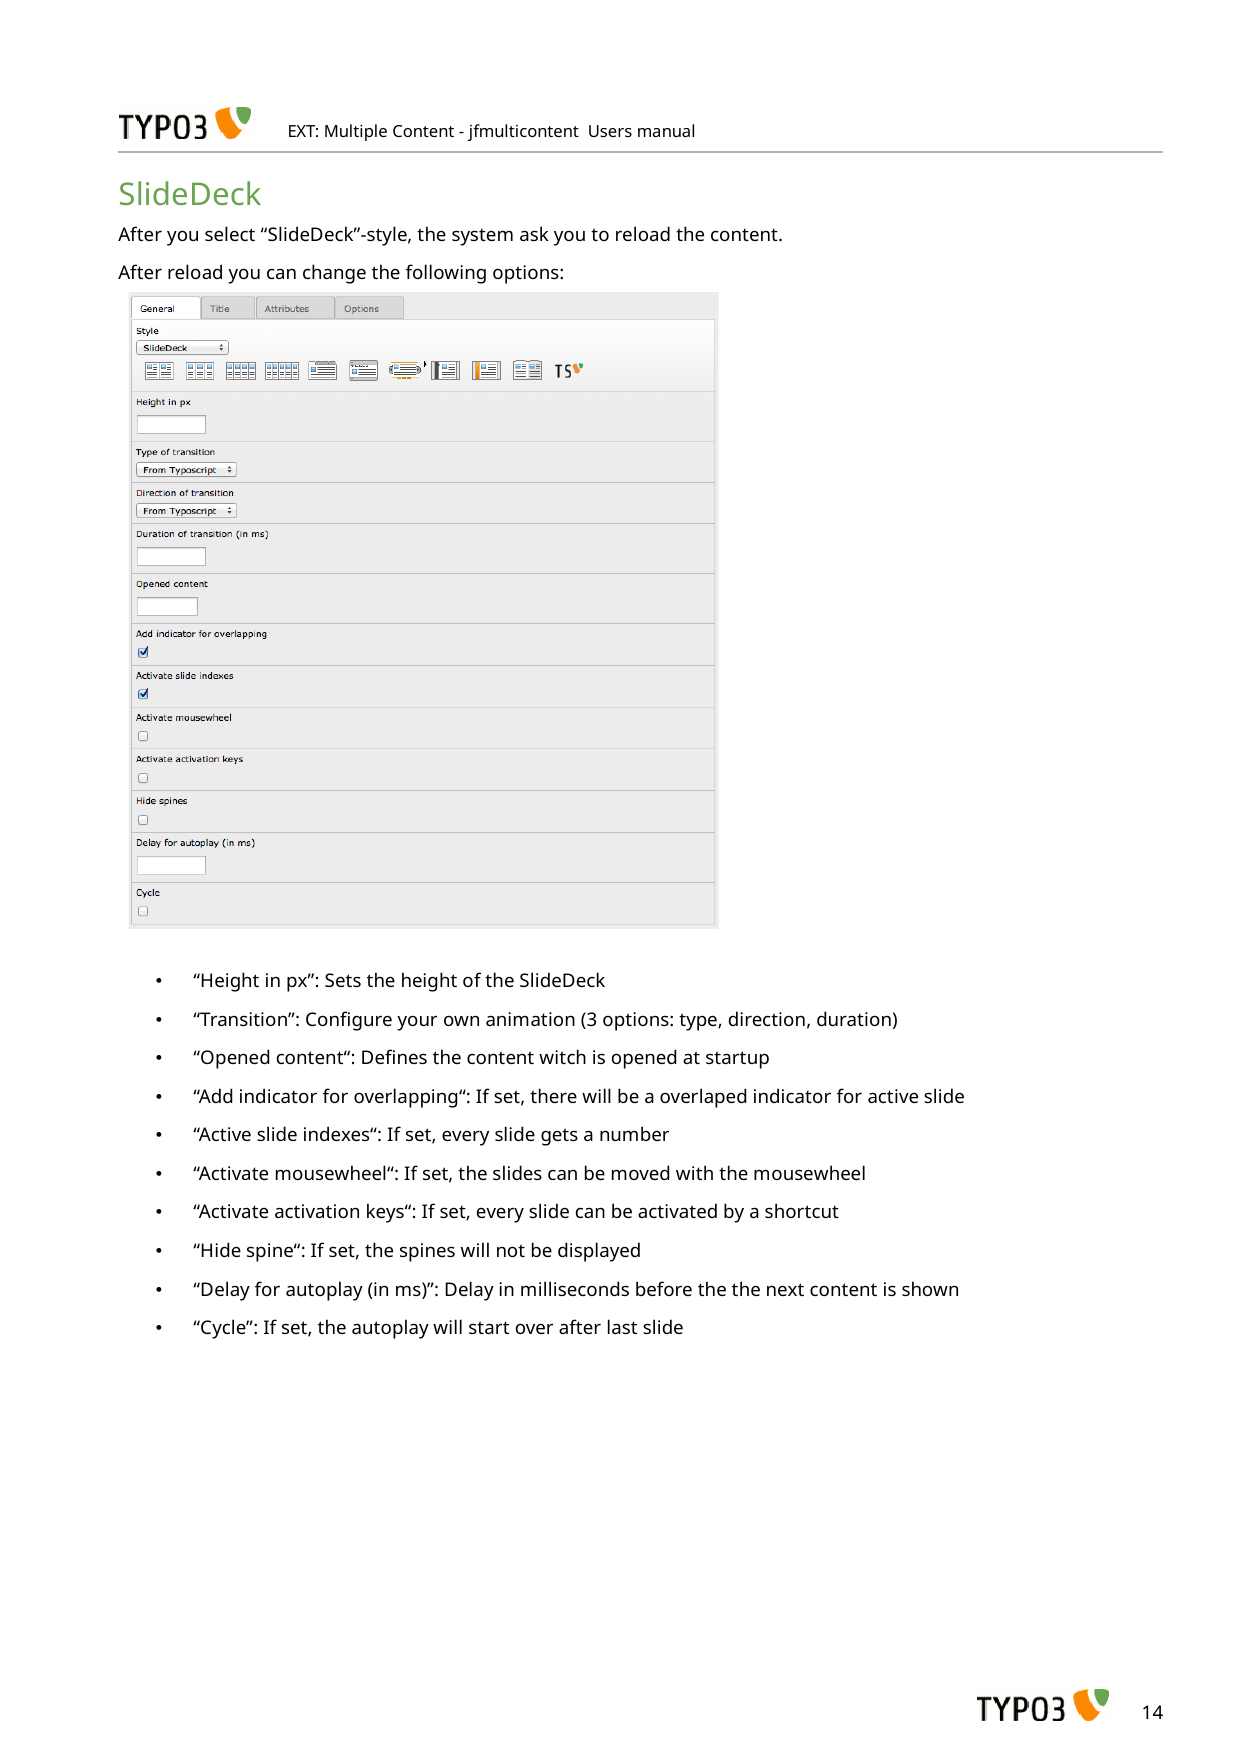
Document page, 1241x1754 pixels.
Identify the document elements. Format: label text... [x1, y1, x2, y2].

list “Transition”: Configure your own animation (3 options: type, direction, duration) [156, 1006, 1163, 1032]
text After reload you can change the following options: [118, 259, 1163, 285]
list “Opened content“: Defines the content witch is opened at startup [156, 1044, 1163, 1070]
list “Active slide indexes“: If set, every slide gets a number [156, 1121, 1163, 1147]
list “Activate activation keys“: If set, every slide can be activated by a shortcut [156, 1198, 1163, 1224]
text After you select “SlideDeck”-style, the system ask you to reload the content. [118, 220, 1163, 246]
list “Add indicator for overlapping“: If set, there will be a overlaped indicator for active slide [156, 1083, 1163, 1109]
picture [118, 106, 254, 139]
list “Height in px”: Sets the height of the SlideDeck [156, 967, 1163, 993]
list “Cycle”: If set, the autoplay will start over after last slide [156, 1314, 1163, 1340]
list “Hide spine“: If set, the spines will not be displayed [156, 1237, 1163, 1263]
list “Delay for autoplay (in ms)”: Delay in milliseconds before the the next content is shown [156, 1276, 1163, 1302]
picture [976, 1688, 1112, 1721]
subtitle SlideDeck [118, 172, 1163, 214]
picture [128, 292, 719, 929]
list “Activate mousewheel“: If set, the slides can be moved with the mousewheel [156, 1160, 1163, 1186]
